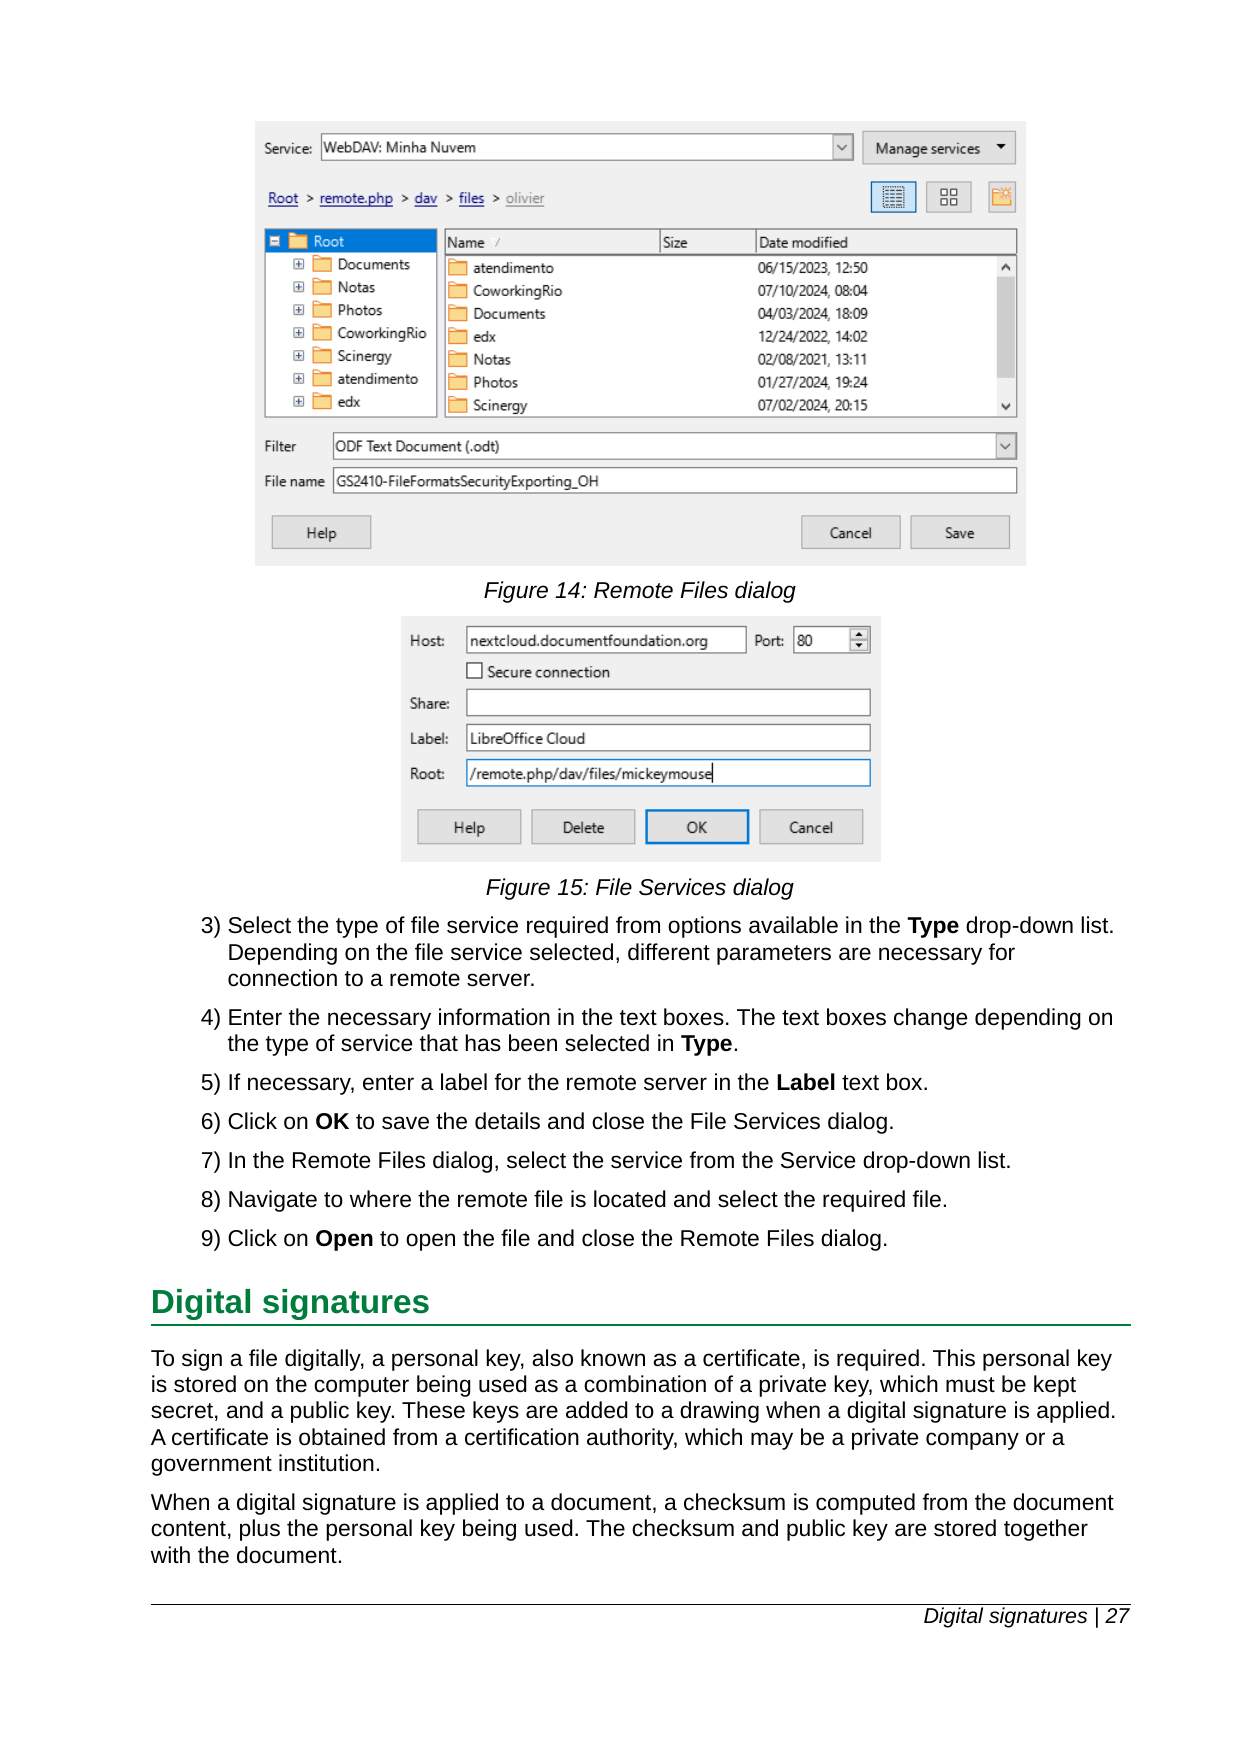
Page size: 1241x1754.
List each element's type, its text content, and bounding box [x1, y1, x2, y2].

list In the Remote Files dialog, select the service from the Service drop-down list. [227, 1147, 1131, 1173]
list Enter the necessary information in the text boxes. The text boxes change depending on the type of service that has been selected in Type. [227, 1004, 1131, 1057]
text When a digital signature is applied to a document, a checksum is computed from the document content, plus the personal key being used. The checksum and public key are stored together with the document. [151, 1489, 1131, 1568]
list If necessary, enter a label for the remote server in the Label text box. [227, 1069, 1131, 1096]
subtitle Digital signatures [151, 1282, 1131, 1324]
list Click on OK to save the details and close the File Services dialog. [227, 1108, 1131, 1134]
list Navigate to where the remote file is located and select the required file. [227, 1186, 1131, 1212]
picture [255, 121, 1027, 566]
text Figure 14: Remote Files dialog [255, 577, 1026, 604]
text Figure 15: File Services dialog [401, 874, 881, 900]
picture [400, 616, 881, 862]
list Click on Open to open the file and close the Remote Files dialog. [227, 1225, 1131, 1251]
list Select the type of file service required from options available in the Type drop‑down list. Depending on the file service selected, different parameters are necessary for connection to a remote server. [227, 912, 1131, 992]
text To sign a file digitally, a personal key, also known as a certificate, is required. This personal key is stored on the computer being used as a combination of a private key, which must be kept secret, and a public key. These keys are added to a drawing when a digital signature is applied. A certificate is obtained from a certification authority, which may be a private company or a government institution. [151, 1344, 1131, 1476]
